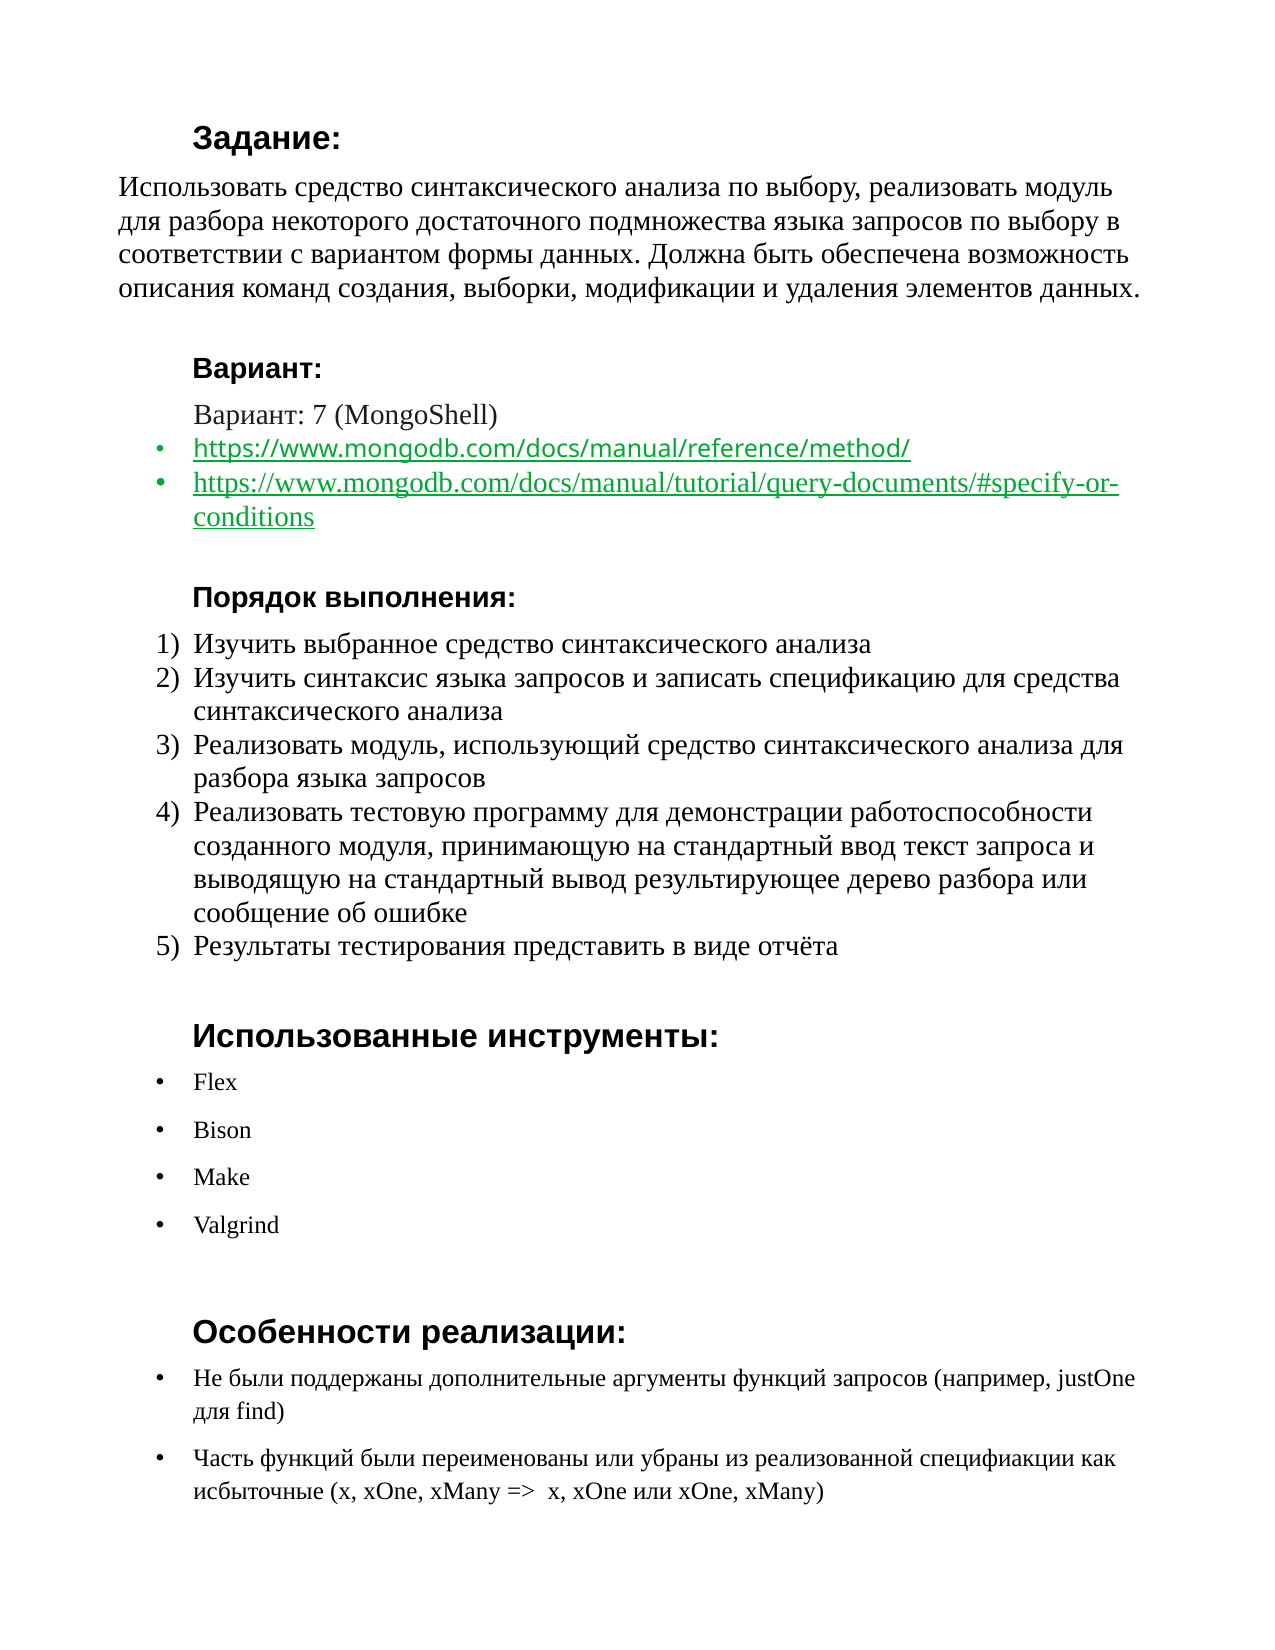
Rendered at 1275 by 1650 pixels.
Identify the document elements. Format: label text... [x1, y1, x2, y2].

list https://www.mongodb.com/docs/manual/tutorial/query-documents/#specify-or-conditions [156, 465, 1157, 532]
subtitle Использованные инструменты: [118, 1016, 1157, 1054]
list Часть функций были переименованы или убраны из реализованной специфиакции как исбыточные (x, xOne, xMany => x, xOne или xOne, xMany) [156, 1443, 1157, 1505]
list Реализовать модуль, использующий средство синтаксического анализа для разбора языка запросов [156, 727, 1157, 794]
subtitle Порядок выполнения: [118, 580, 1157, 614]
list Изучить выбранное средство синтаксического анализа [156, 626, 1157, 660]
list Valgrind [156, 1210, 1157, 1239]
list https://www.mongodb.com/docs/manual/reference/method/ [156, 431, 1157, 465]
list Не были поддержаны дополнительные аргументы функций запросов (например, justOne для find) [156, 1363, 1157, 1424]
list Bison [156, 1115, 1157, 1143]
subtitle Вариант: [118, 351, 1157, 385]
list Вариант: 7 (MongoShell) [156, 397, 1157, 431]
list Изучить синтаксис языка запросов и записать спецификацию для средства синтаксического анализа [156, 660, 1157, 727]
subtitle Особенности реализации: [118, 1312, 1157, 1350]
list Реализовать тестовую программу для демонстрации работоспособности созданного модуля, принимающую на стандартный ввод текст запроса и выводящую на стандартный вывод результирующее дерево разбора или сообщение об ошибке [156, 794, 1157, 928]
list Flex [156, 1067, 1157, 1096]
subtitle Задание: [118, 118, 1157, 157]
text Использовать средство синтаксического анализа по выбору, реализовать модуль для разбора некоторого достаточного подмножества языка запросов по выбору в соответствии с вариантом формы данных. Должна быть обеспечена возможность описания команд создания, выборки, модификации и удаления элементов данных. [118, 169, 1157, 303]
list Результаты тестирования представить в виде отчёта [156, 928, 1157, 962]
list Make [156, 1162, 1157, 1191]
